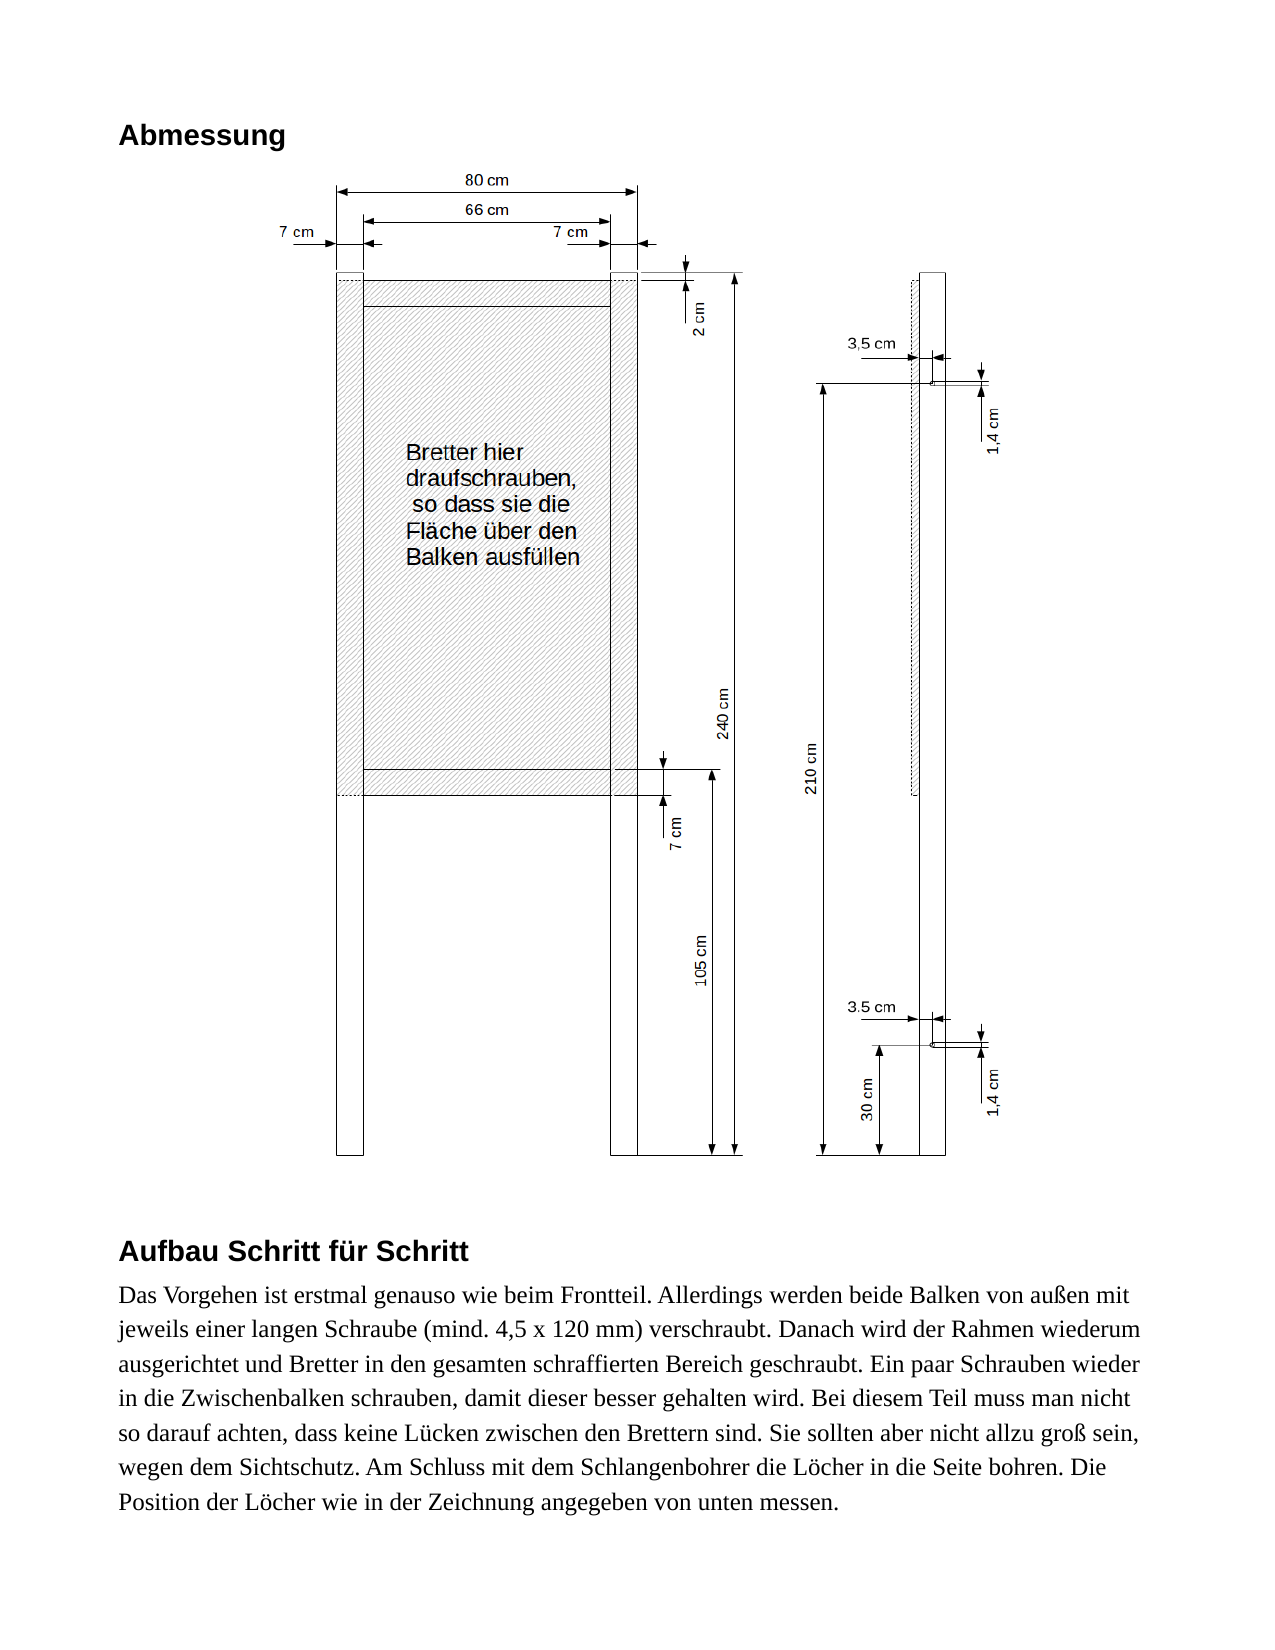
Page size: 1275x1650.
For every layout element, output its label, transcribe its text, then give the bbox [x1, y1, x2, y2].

subtitle Aufbau Schritt für Schritt [118, 1234, 1157, 1267]
picture [255, 164, 1020, 1165]
text Das Vorgehen ist erstmal genauso wie beim Frontteil. Allerdings werden beide Balken von außen mit jeweils einer langen Schraube (mind. 4,5 x 120 mm) verschraubt. Danach wird der Rahmen wiederum ausgerichtet und Bretter in den gesamten schraffierten Bereich geschraubt. Ein paar Schrauben wieder in die Zwischenbalken schrauben, damit dieser besser gehalten wird. Bei diesem Teil muss man nicht so darauf achten, dass keine Lücken zwischen den Brettern sind. Sie sollten aber nicht allzu groß sein, wegen dem Sichtschutz. Am Schluss mit dem Schlangenbohrer die Löcher in die Seite bohren. Die Position der Löcher wie in der Zeichnung angegeben von unten messen. [118, 1280, 1157, 1516]
subtitle Abmessung [118, 118, 1157, 152]
